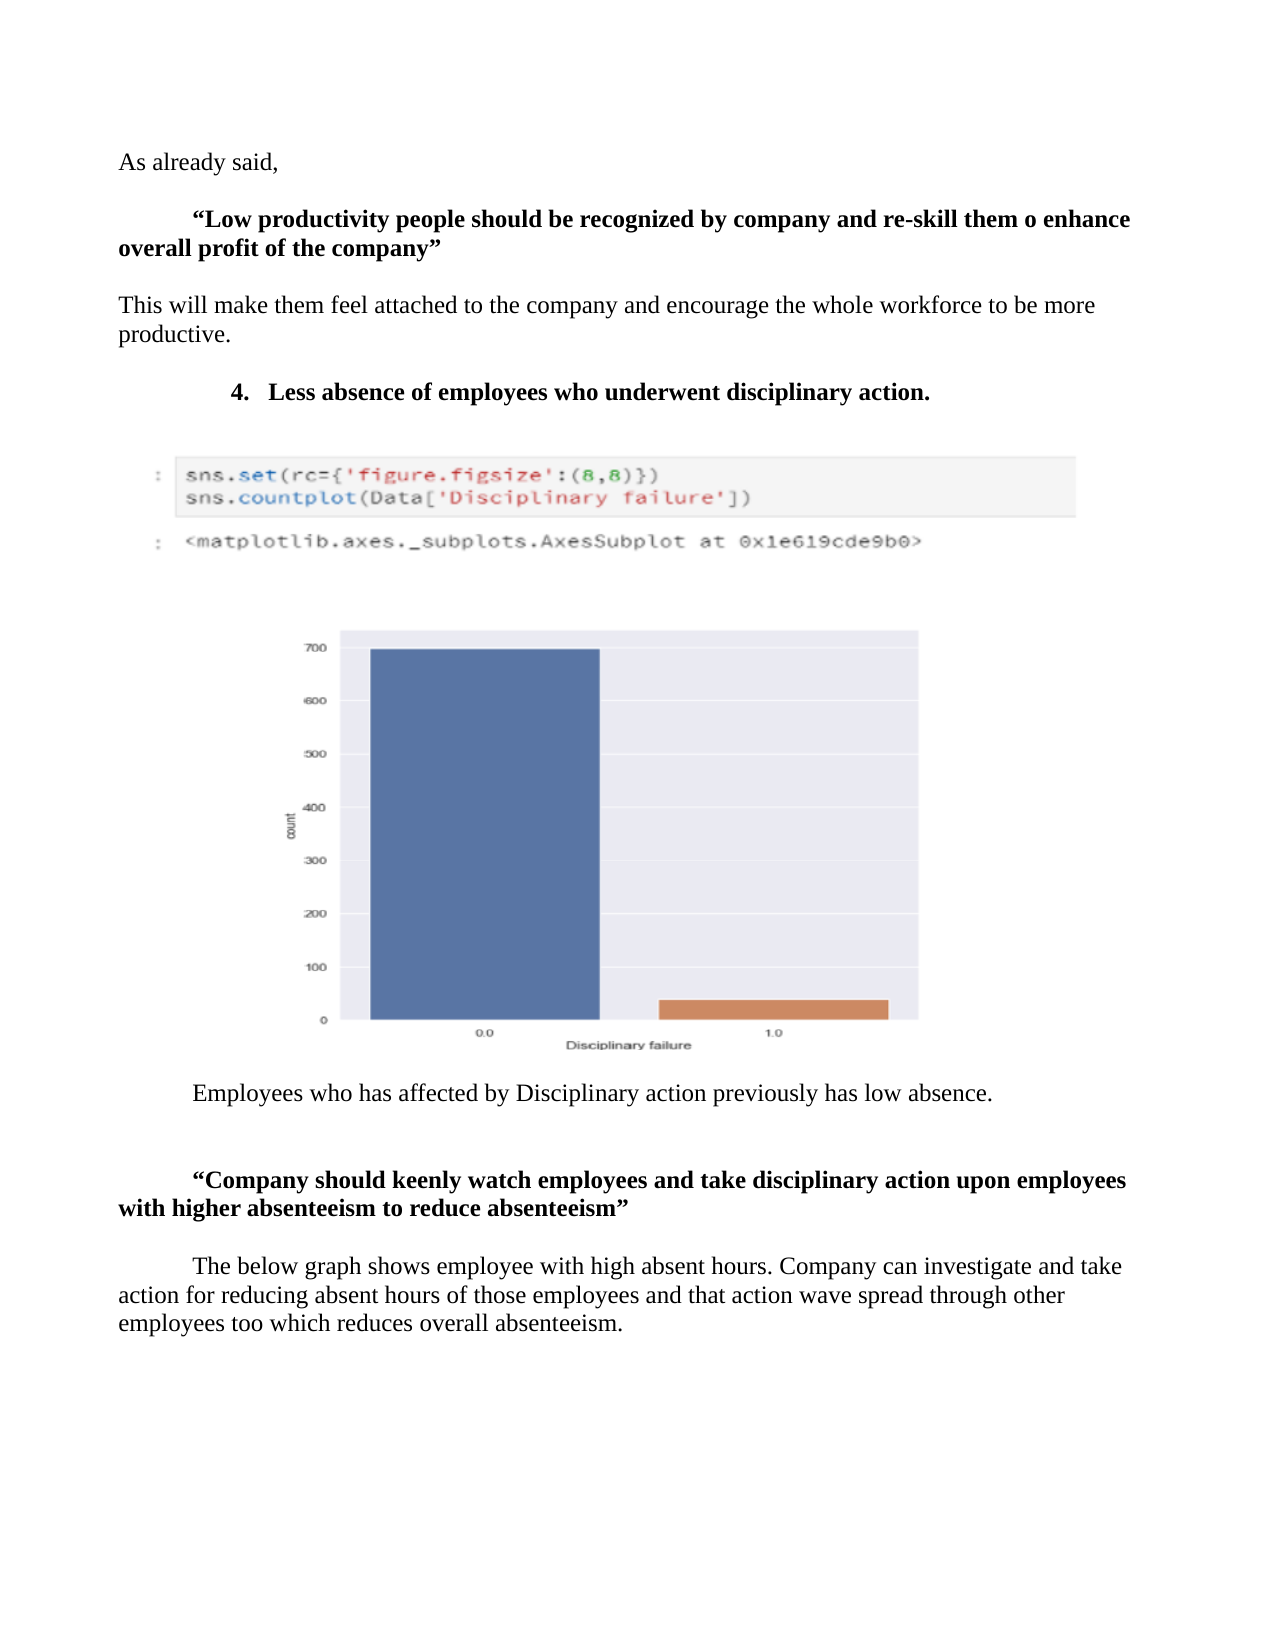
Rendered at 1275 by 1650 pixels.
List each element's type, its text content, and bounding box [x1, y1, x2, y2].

text This will make them feel attached to the company and encourage the whole workforce to be more productive. [118, 291, 1157, 348]
text The below graph shows employee with high absent hours. Company can investigate and take action for reducing absent hours of those employees and that action wave spread through other employees too which reduces overall absenteeism. [118, 1251, 1157, 1337]
text “Low productivity people should be recognized by company and re-skill them o enhance overall profit of the company” [118, 204, 1157, 262]
picture [126, 449, 1166, 564]
text As already said, [118, 147, 1157, 176]
text Employees who has affected by Disciplinary action previously has low absence. [118, 1078, 1157, 1107]
list Less absence of employees who underwent disciplinary action. [231, 377, 1157, 406]
text “Company should keenly watch employees and take disciplinary action upon employees with higher absenteeism to reduce absenteeism” [118, 1165, 1157, 1222]
picture [265, 612, 956, 1050]
